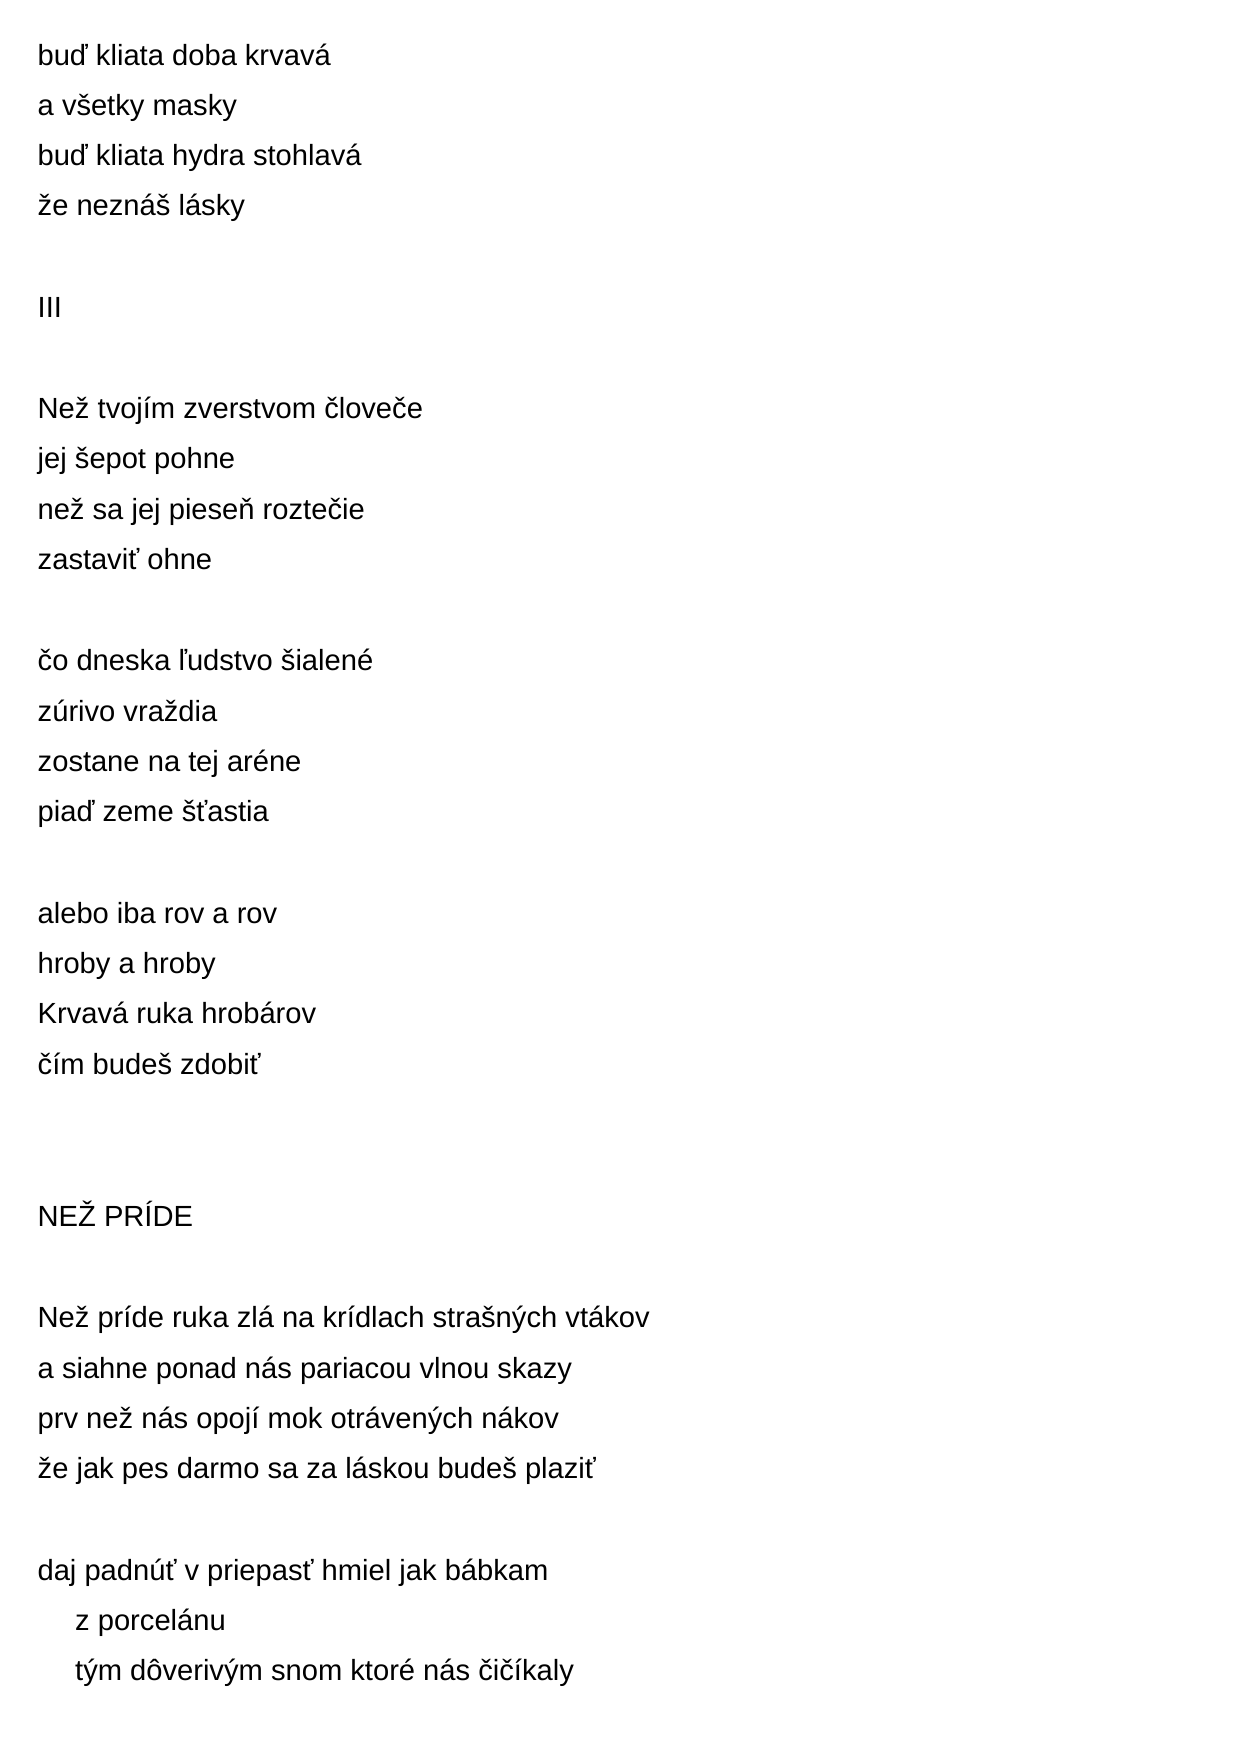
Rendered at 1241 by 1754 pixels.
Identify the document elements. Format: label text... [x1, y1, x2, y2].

text z porcelánu [37, 1603, 1089, 1637]
text prv než nás opojí mok otrávených nákov [37, 1401, 1089, 1434]
text alebo iba rov a rov [37, 896, 1089, 929]
text III [37, 290, 1089, 323]
text zostane na tej aréne [37, 744, 1089, 778]
text daj padnúť v priepasť hmiel jak bábkam [37, 1553, 1089, 1586]
text Než príde ruka zlá na krídlach strašných vtákov [37, 1300, 1089, 1334]
text že neznáš lásky [37, 188, 1089, 222]
text hroby a hroby [37, 946, 1089, 979]
text Než tvojím zverstvom človeče [37, 391, 1089, 425]
text že jak pes darmo sa za láskou budeš plaziť [37, 1451, 1089, 1485]
text a siahne ponad nás pariacou vlnou skazy [37, 1351, 1089, 1384]
text než sa jej pieseň roztečie [37, 492, 1089, 525]
text zastaviť ohne [37, 542, 1089, 576]
text Krvavá ruka hrobárov [37, 996, 1089, 1030]
subtitle NEŽ PRÍDE [37, 1199, 1089, 1233]
text čo dneska ľudstvo šialené [37, 643, 1089, 677]
text jej šepot pohne [37, 441, 1089, 475]
text tým dôverivým snom ktoré nás čičíkaly [37, 1653, 1089, 1687]
text piaď zeme šťastia [37, 794, 1089, 828]
text a všetky masky [37, 88, 1089, 121]
text zúrivo vraždia [37, 694, 1089, 727]
text čím budeš zdobiť [37, 1047, 1089, 1080]
text buď kliata doba krvavá [37, 37, 1089, 71]
text buď kliata hydra stohlavá [37, 138, 1089, 172]
